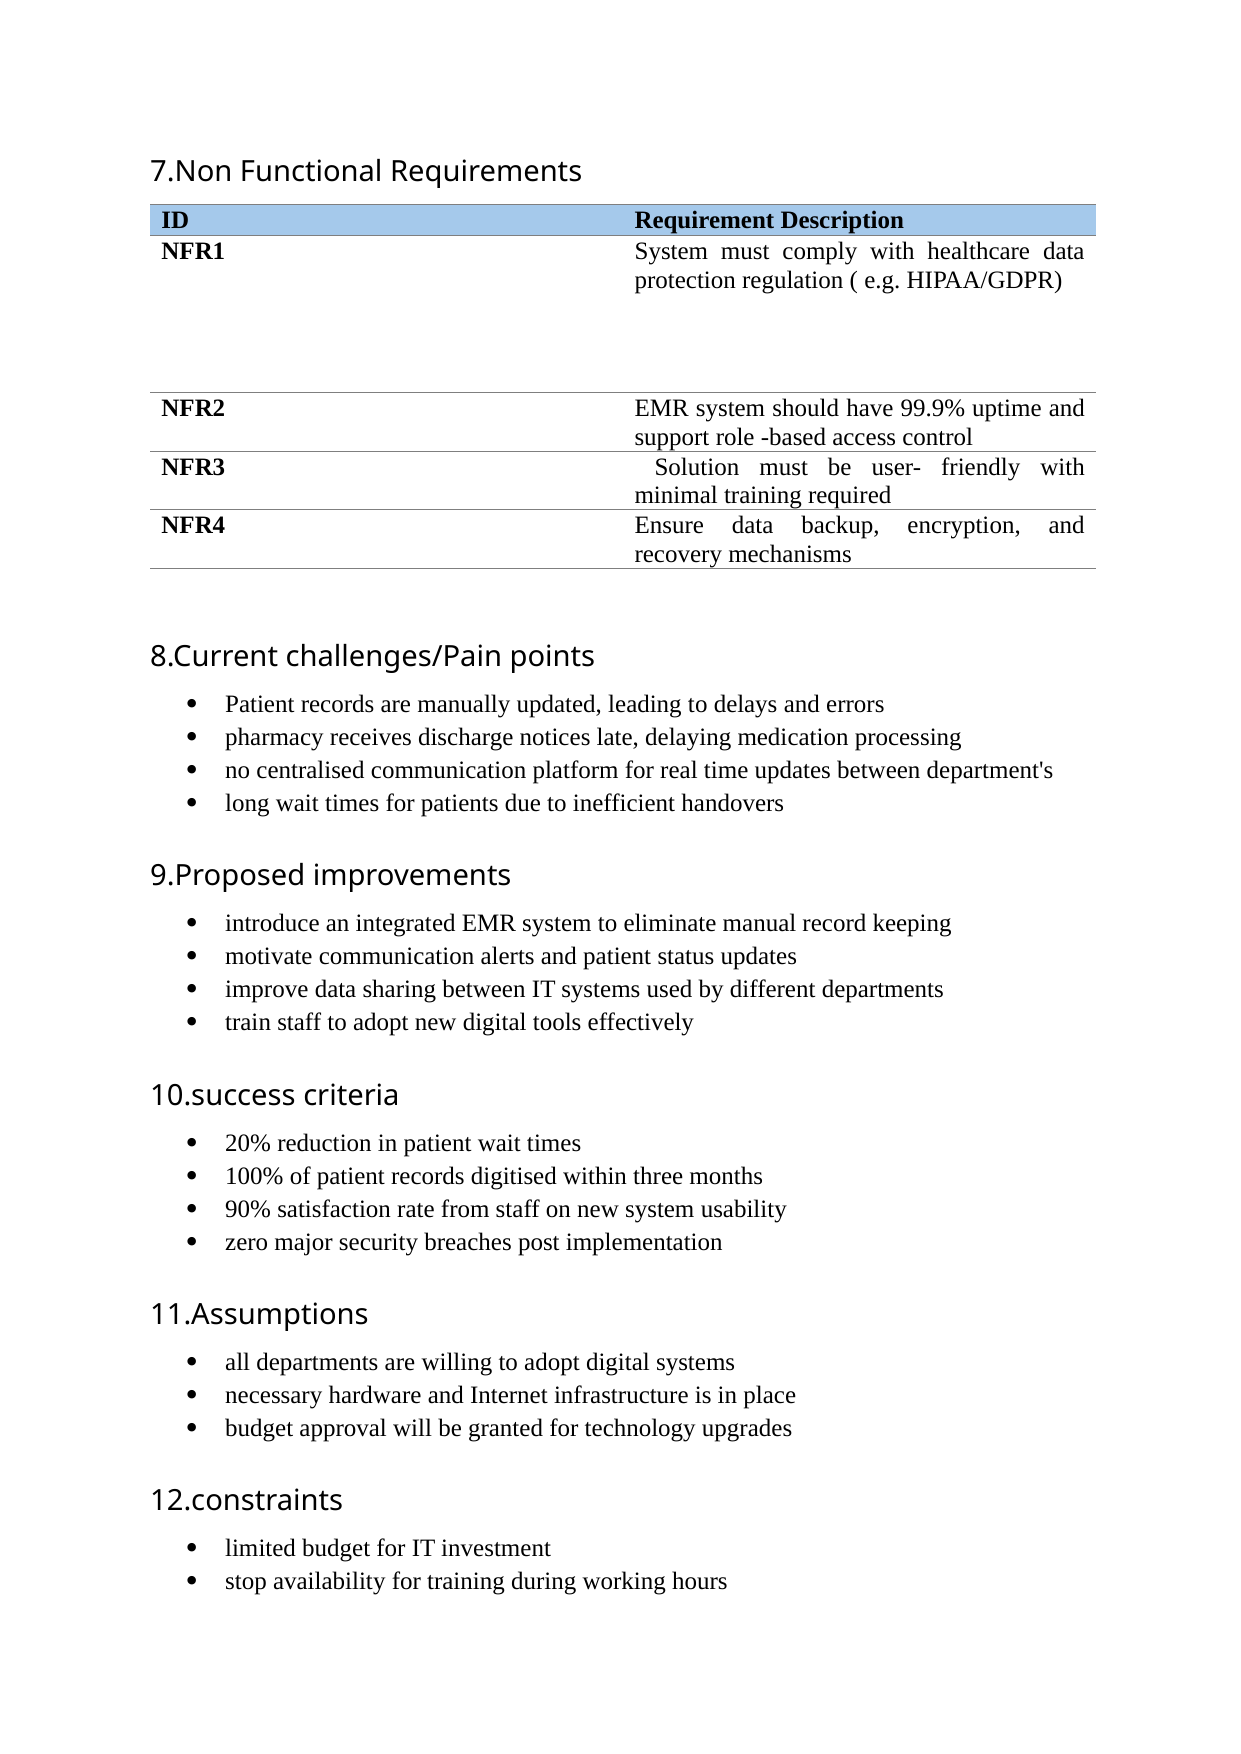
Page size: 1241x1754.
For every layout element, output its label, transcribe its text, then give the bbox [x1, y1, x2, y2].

list 100% of patient records digitised within three months [187, 1161, 1090, 1189]
table_cell Ensure data backup, encryption, and recovery mechanisms [623, 510, 1096, 568]
list no centralised communication platform for real time updates between department's [187, 755, 1090, 784]
subtitle 9.Proposed improvements [150, 854, 1090, 894]
list improve data sharing between IT systems used by different departments [187, 974, 1090, 1003]
table_header ID [150, 205, 623, 235]
subtitle 10.success criteria [150, 1074, 1090, 1113]
list train staff to adopt new digital tools effectively [187, 1007, 1090, 1036]
table_cell System must comply with healthcare data protection regulation ( e.g. HIPAA/GDPR) [623, 236, 1096, 392]
table_cell EMR system should have 99.9% uptime and support role -based access control [623, 393, 1096, 451]
table_header Requirement Description [623, 205, 1096, 235]
subtitle 11.Assumptions [150, 1293, 1090, 1333]
list budget approval will be granted for technology upgrades [187, 1413, 1090, 1442]
table_cell NFR3 [150, 452, 623, 509]
list Patient records are manually updated, leading to delays and errors [187, 689, 1090, 718]
list 20% reduction in patient wait times [187, 1128, 1090, 1156]
subtitle 12.constraints [150, 1479, 1090, 1519]
subtitle 7.Non Functional Requirements [150, 150, 1090, 190]
list zero major security breaches post implementation [187, 1227, 1090, 1256]
list 90% satisfaction rate from staff on new system usability [187, 1194, 1090, 1222]
list pharmacy receives discharge notices late, delaying medication processing [187, 722, 1090, 751]
table_cell NFR4 [150, 510, 623, 568]
list stop availability for training during working hours [187, 1566, 1090, 1595]
list long wait times for patients due to inefficient handovers [187, 788, 1090, 817]
list introduce an integrated EMR system to eliminate manual record keeping [187, 908, 1090, 937]
list necessary hardware and Internet infrastructure is in place [187, 1380, 1090, 1409]
list motivate communication alerts and patient status updates [187, 941, 1090, 970]
table_cell NFR1 [150, 236, 623, 392]
list all departments are willing to adopt digital systems [187, 1347, 1090, 1376]
list limited budget for IT investment [187, 1533, 1090, 1562]
subtitle 8.Current challenges/Pain points [150, 635, 1090, 675]
table_cell Solution must be user- friendly with minimal training required [623, 452, 1096, 509]
table_cell NFR2 [150, 393, 623, 451]
